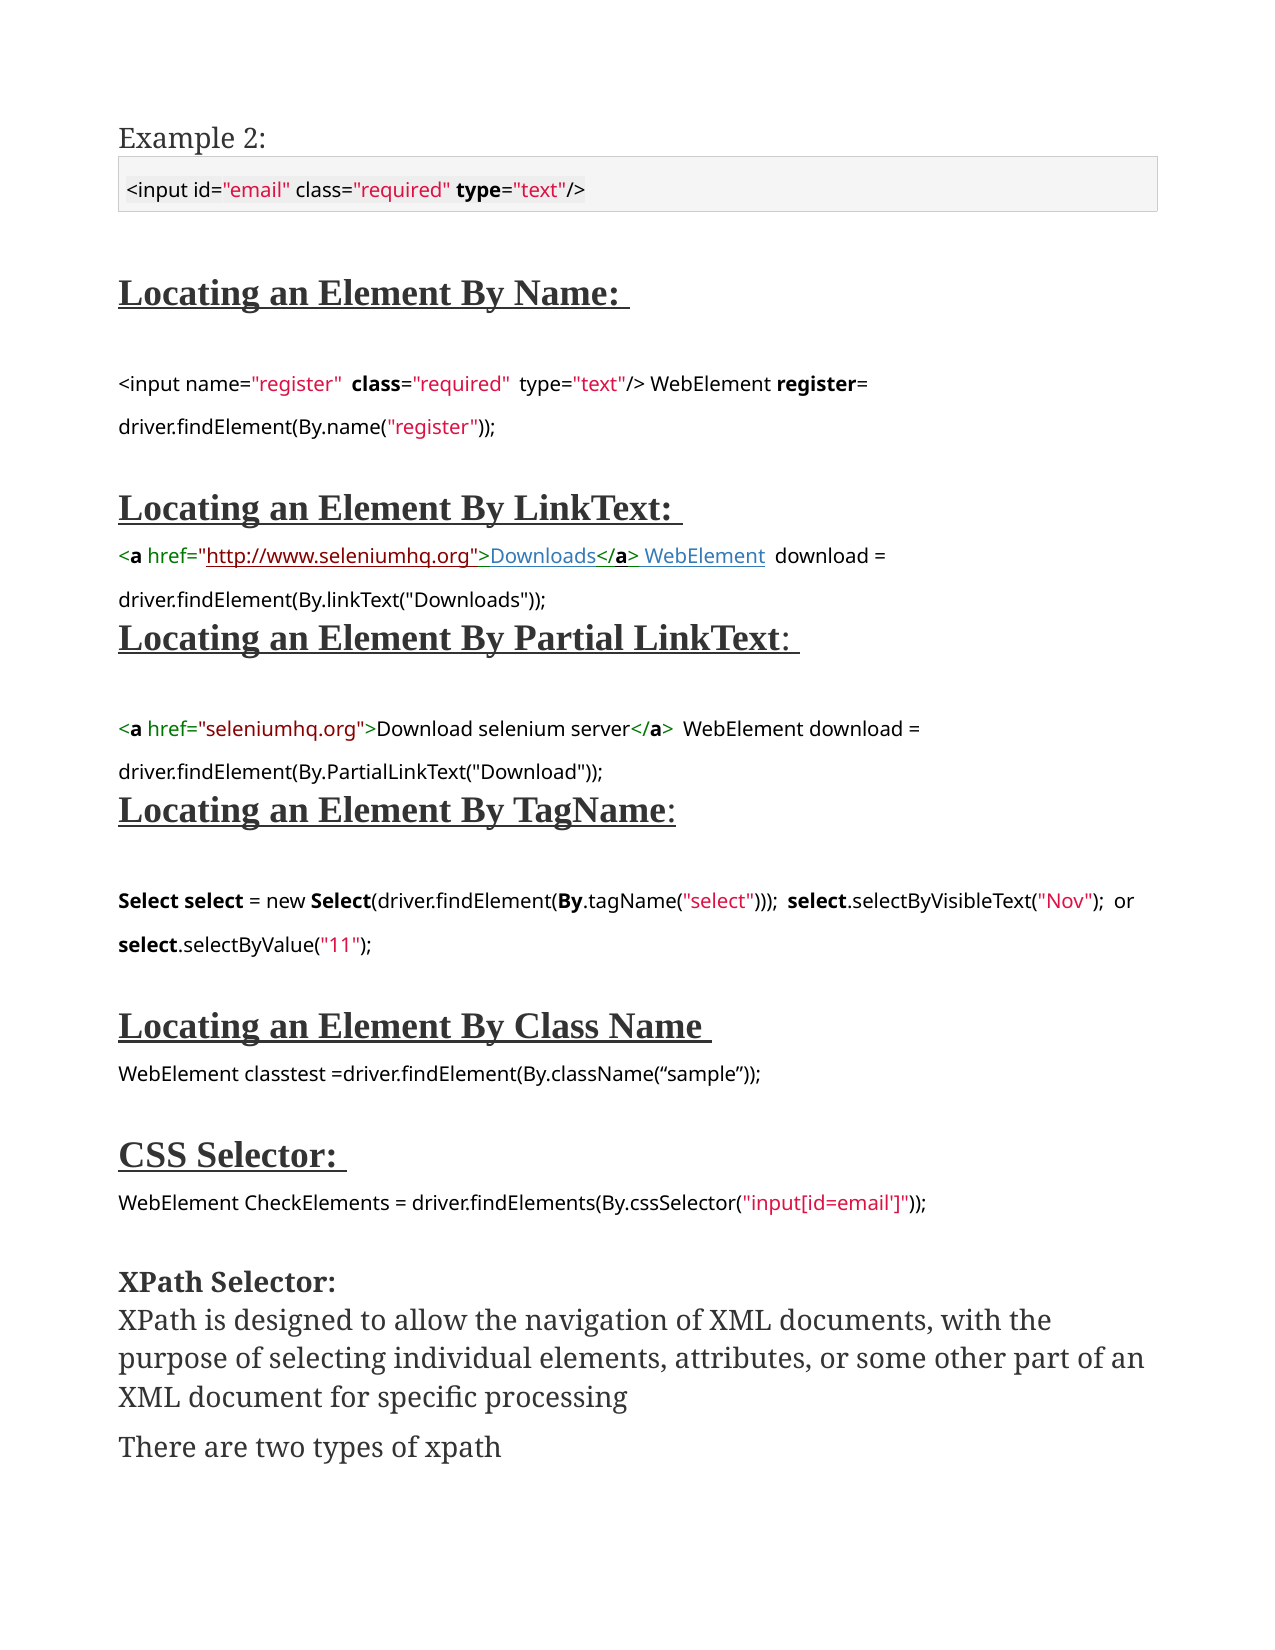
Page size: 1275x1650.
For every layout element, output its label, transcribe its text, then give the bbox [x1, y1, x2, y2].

text There are two types of xpath [118, 1428, 1157, 1466]
text XPath Selector: XPath is designed to allow the navigation of XML documents, with the purpose of selecting individual elements, attributes, or some other part of an XML document for specific processing [118, 1262, 1157, 1415]
text Example 2: [118, 118, 1157, 156]
text Locating an Element By Class Name [118, 1003, 1157, 1046]
text Locating an Element By LinkText: [118, 486, 1157, 529]
text WebElement CheckElements = driver.findElements(By.cssSelector("input[id=email']")); [118, 1176, 1157, 1219]
text WebElement classtest =driver.findElement(By.className(“sample”)); [118, 1046, 1157, 1089]
text <a href="seleniumhq.org">Download selenium server</a> WebElement download = driver.findElement(By.PartialLinkText("Download")); [118, 701, 1157, 788]
text Locating an Element By Name: [118, 270, 1157, 313]
text CSS Selector: [118, 1133, 1157, 1176]
text <a href="http://www.seleniumhq.org">Downloads</a> WebElement download = driver.findElement(By.linkText("Downloads")); [118, 529, 1157, 615]
text Select select = new Select(driver.findElement(By.tagName("select"))); select.selectByVisibleText("Nov"); or select.selectByValue("11"); [118, 874, 1157, 960]
text <input name="register" class="required" type="text"/> WebElement register= driver.findElement(By.name("register")); [118, 356, 1157, 443]
text Locating an Element By Partial LinkText: [118, 615, 1157, 658]
text <input id="email" class="required" type="text"/> [119, 157, 1157, 211]
text Locating an Element By TagName: [118, 788, 1157, 831]
